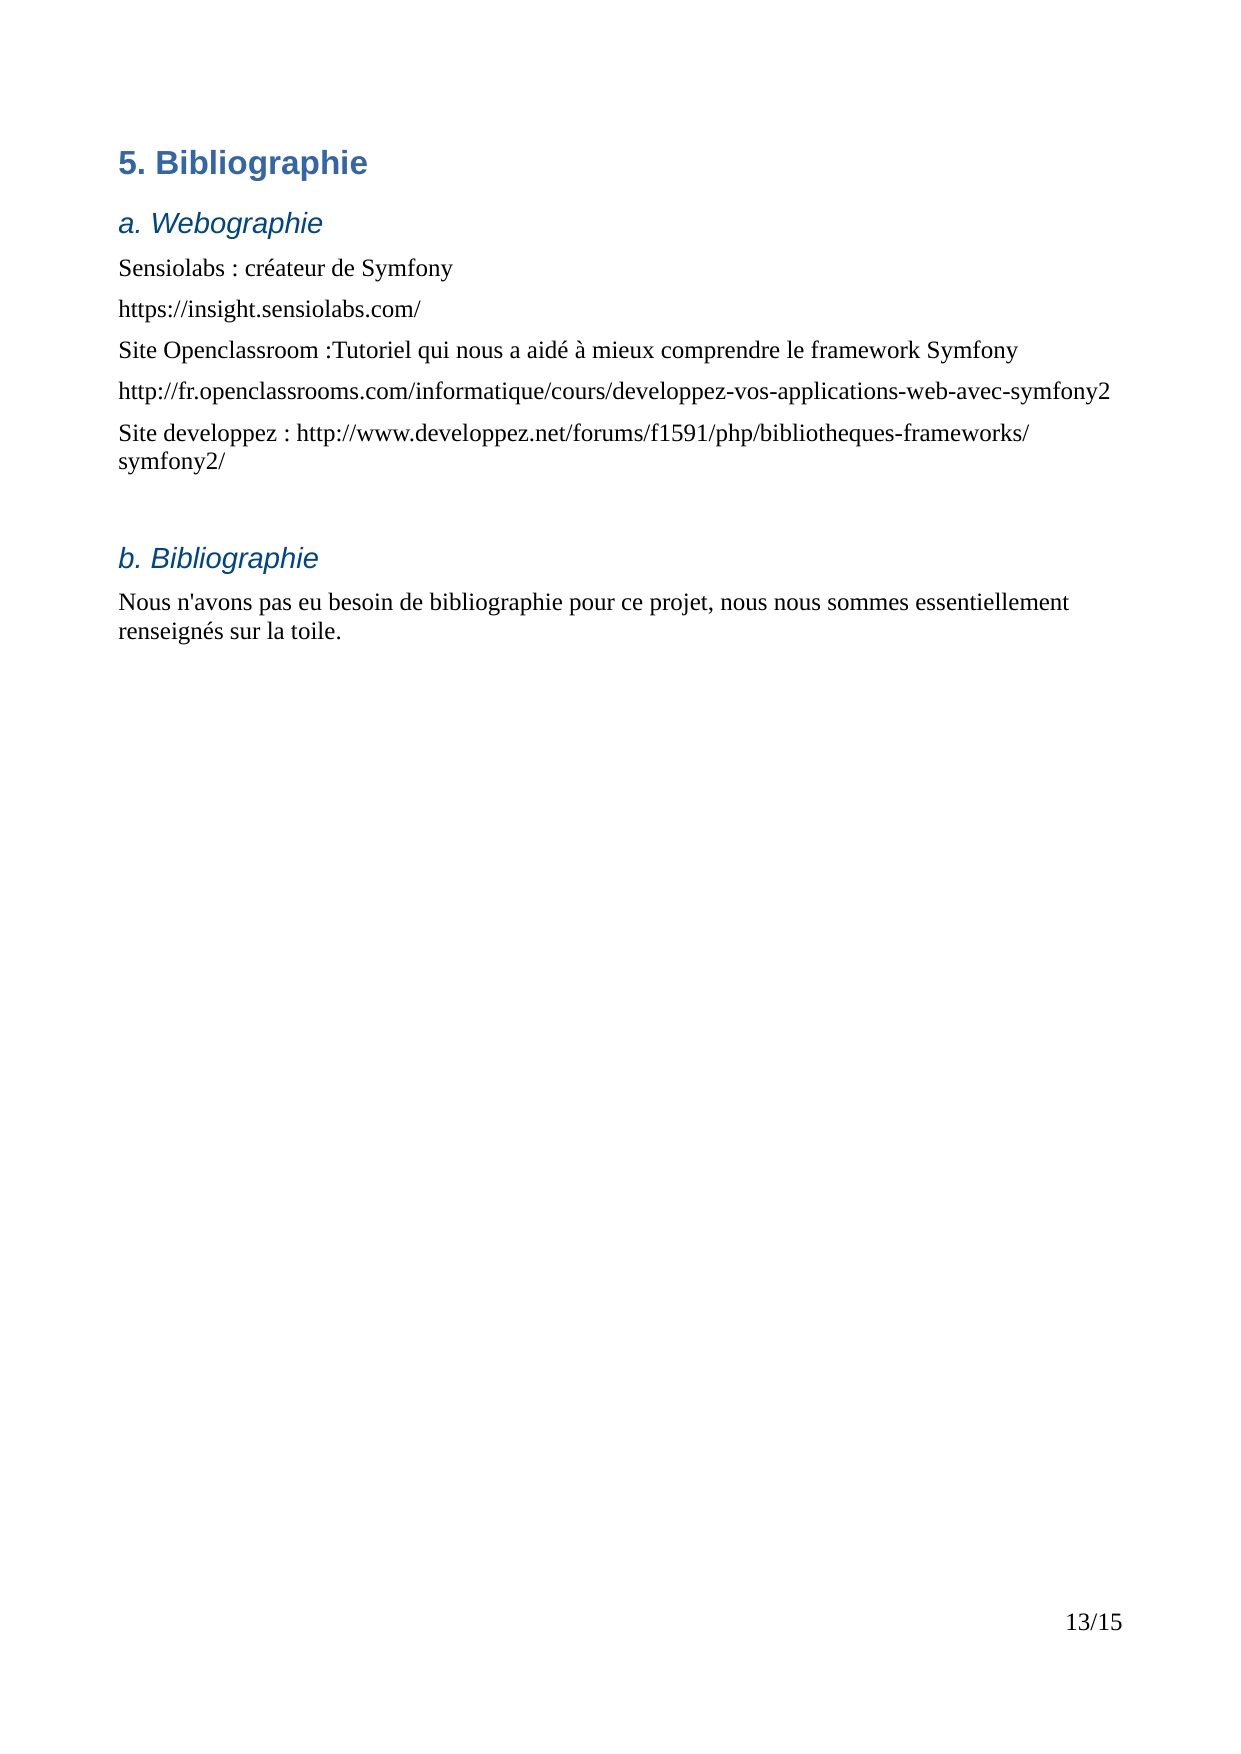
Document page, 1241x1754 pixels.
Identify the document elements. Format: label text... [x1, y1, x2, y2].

text Site Openclassroom :Tutoriel qui nous a aidé à mieux comprendre le framework Symfony [118, 335, 1122, 364]
subtitle a. Webographie [118, 207, 1122, 240]
text Sensiolabs : créateur de Symfony [118, 253, 1122, 281]
text http://fr.openclassrooms.com/informatique/cours/developpez-vos-applications-web-avec-symfony2 [118, 376, 1122, 405]
text https://insight.sensiolabs.com/ [118, 294, 1122, 323]
subtitle b. Bibliographie [118, 541, 1122, 575]
subtitle 5. Bibliographie [118, 143, 1122, 182]
text Site developpez : http://www.developpez.net/forums/f1591/php/bibliotheques-frameworks/symfony2/ [118, 418, 1122, 475]
text Nous n'avons pas eu besoin de bibliographie pour ce projet, nous nous sommes essentiellement renseignés sur la toile. [118, 587, 1122, 645]
